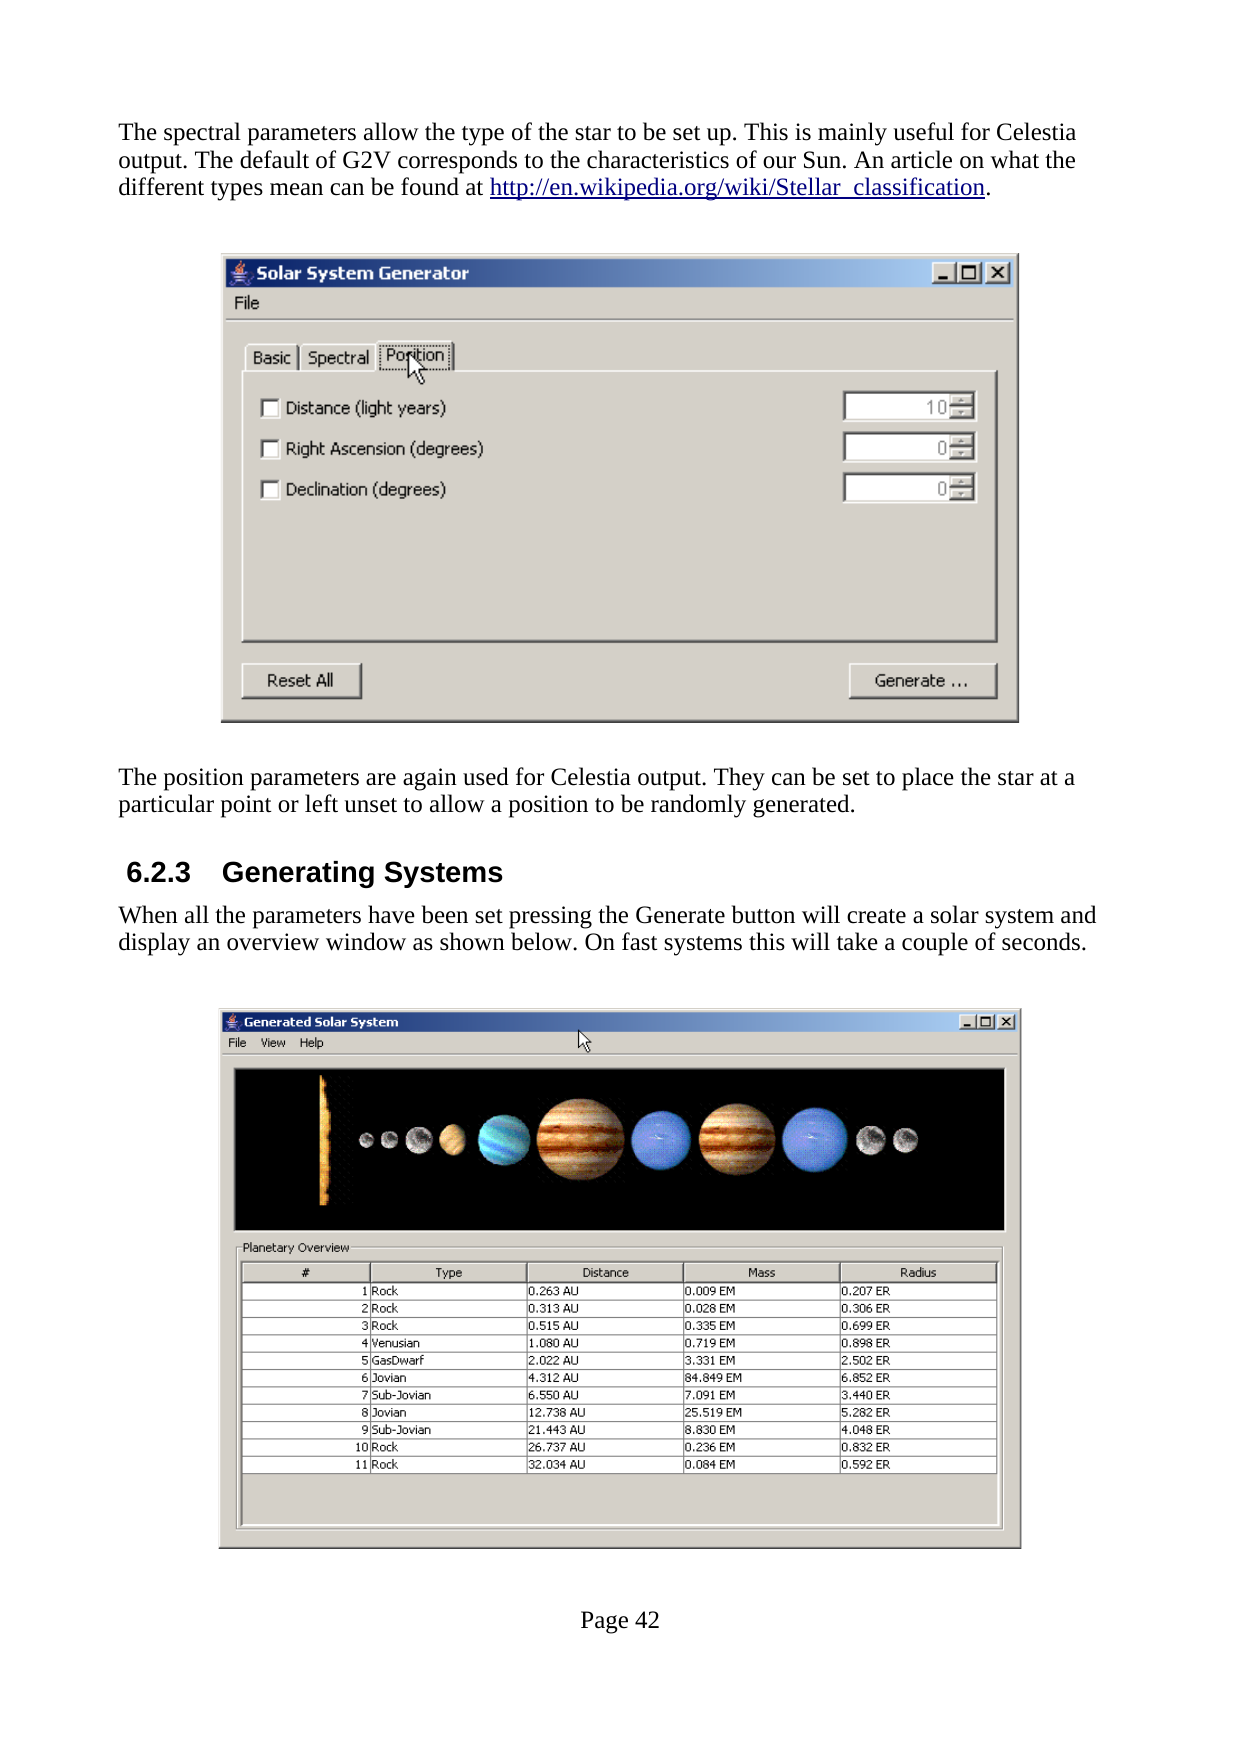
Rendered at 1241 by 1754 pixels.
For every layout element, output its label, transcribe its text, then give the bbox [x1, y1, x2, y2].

text The spectral parameters allow the type of the star to be set up. This is mainly useful for Celestia output. The default of G2V corresponds to the characteristics of our Sun. An article on what the different types mean can be found at http://en.wikipedia.org/wiki/Stellar_classification. [118, 118, 1122, 201]
text The position parameters are again used for Celestia output. They can be set to place the star at a particular point or left unset to allow a position to be randomly generated. [118, 763, 1122, 818]
picture [220, 253, 1020, 723]
text When all the parameters have been set pressing the Generate button will create a solar system and display an overview window as shown below. On fast systems this will take a couple of seconds. [118, 901, 1122, 956]
picture [218, 1008, 1022, 1549]
subtitle Generating Systems [118, 856, 1122, 888]
